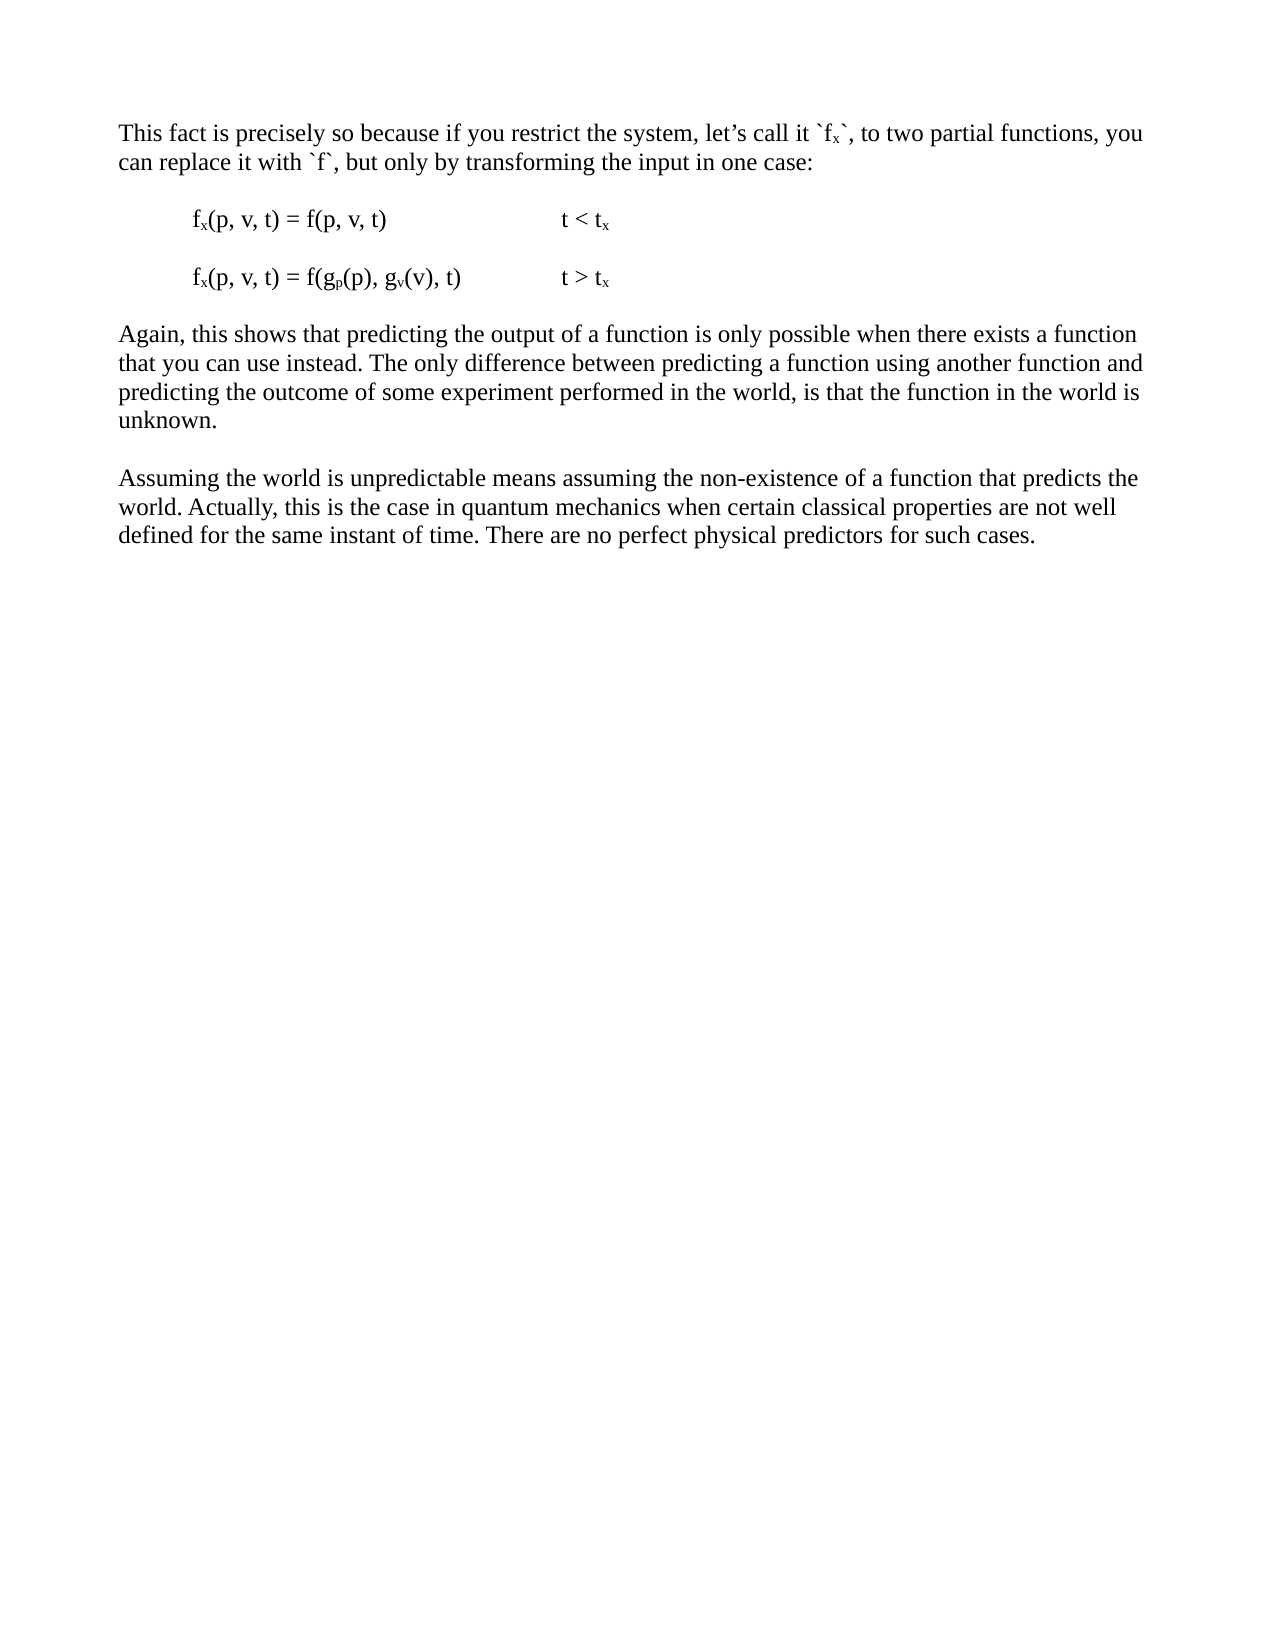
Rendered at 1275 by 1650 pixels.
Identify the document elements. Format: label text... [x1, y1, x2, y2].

text Assuming the world is unpredictable means assuming the non-existence of a function that predicts the world. Actually, this is the case in quantum mechanics when certain classical properties are not well defined for the same instant of time. There are no perfect physical predictors for such cases. [118, 463, 1157, 549]
text fx(p, v, t) = f(gp(p), gv(v), t) t > tx [118, 262, 1157, 291]
text Again, this shows that predicting the output of a function is only possible when there exists a function that you can use instead. The only difference between predicting a function using another function and predicting the outcome of some experiment performed in the world, is that the function in the world is unknown. [118, 319, 1157, 434]
text This fact is precisely so because if you restrict the system, let’s call it `fx`, to two partial functions, you can replace it with `f`, but only by transforming the input in one case: [118, 118, 1157, 176]
text fx(p, v, t) = f(p, v, t) t < tx [118, 204, 1157, 233]
